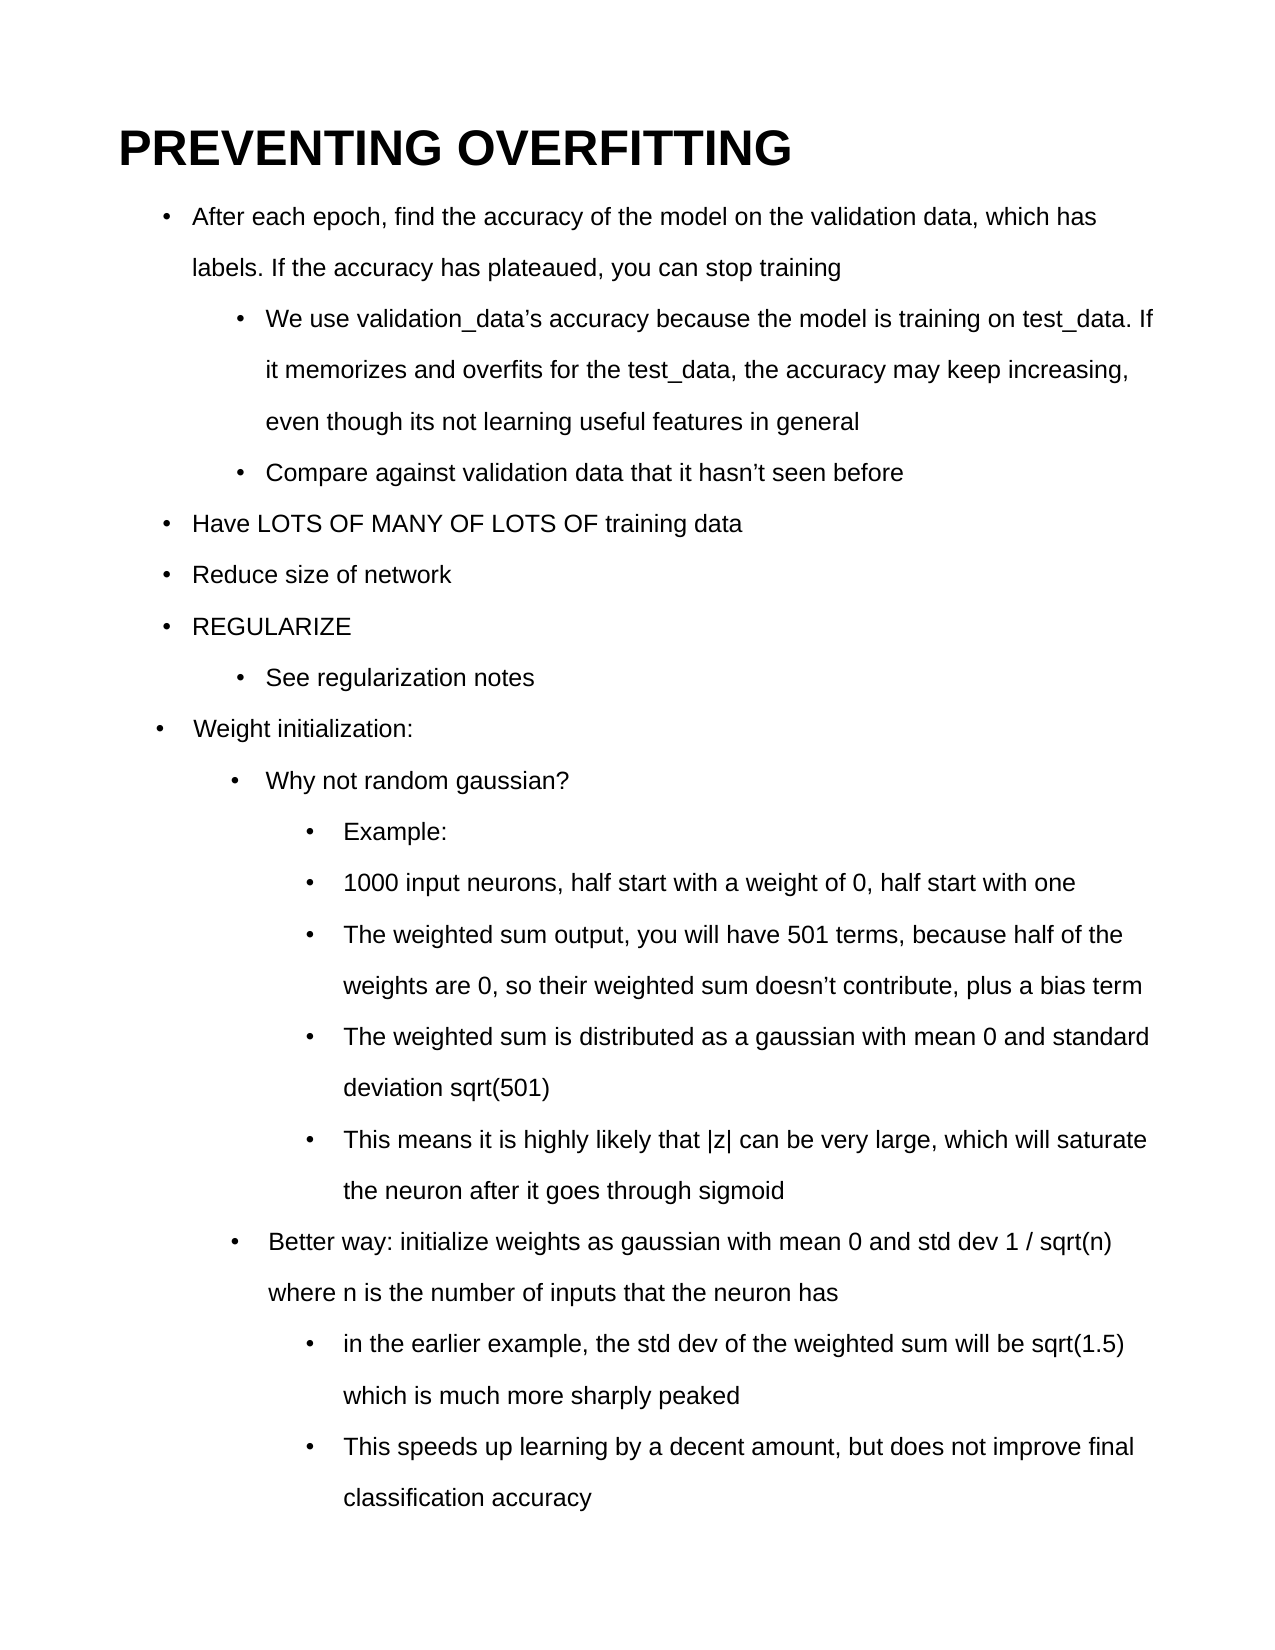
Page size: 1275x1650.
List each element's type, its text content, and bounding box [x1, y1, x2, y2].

list REGULARIZE [162, 612, 1157, 641]
list See regularization notes [236, 663, 1157, 692]
list Have LOTS OF MANY OF LOTS OF training data [162, 509, 1157, 538]
list 1000 input neurons, half start with a weight of 0, half start with one [306, 868, 1157, 897]
list Weight initialization: [156, 714, 1157, 743]
list This speeds up learning by a decent amount, but does not improve final classification accuracy [306, 1432, 1157, 1512]
list The weighted sum output, you will have 501 terms, because half of the weights are 0, so their weighted sum doesn’t contribute, plus a bias term [306, 920, 1157, 1000]
list The weighted sum is distributed as a gaussian with mean 0 and standard deviation sqrt(501) [306, 1022, 1157, 1102]
text PREVENTING OVERFITTING [118, 118, 1157, 176]
list After each epoch, find the accuracy of the model on the validation data, which has labels. If the accuracy has plateaued, you can stop training [162, 202, 1157, 282]
list Compare against validation data that it hasn’t seen before [236, 458, 1157, 486]
list in the earlier example, the std dev of the weighted sum will be sqrt(1.5) which is much more sharply peaked [306, 1329, 1157, 1409]
list This means it is highly likely that |z| can be very large, which will saturate the neuron after it goes through sigmoid [306, 1124, 1157, 1204]
list Why not random gaussian? [231, 766, 1157, 794]
list Reduce size of network [162, 560, 1157, 589]
list Example: [306, 817, 1157, 846]
list We use validation_data’s accuracy because the model is training on test_data. If it memorizes and overfits for the test_data, the accuracy may keep increasing, even though its not learning useful features in general [236, 304, 1157, 435]
list Better way: initialize weights as gaussian with mean 0 and std dev 1 / sqrt(n) where n is the number of inputs that the neuron has [231, 1227, 1157, 1307]
